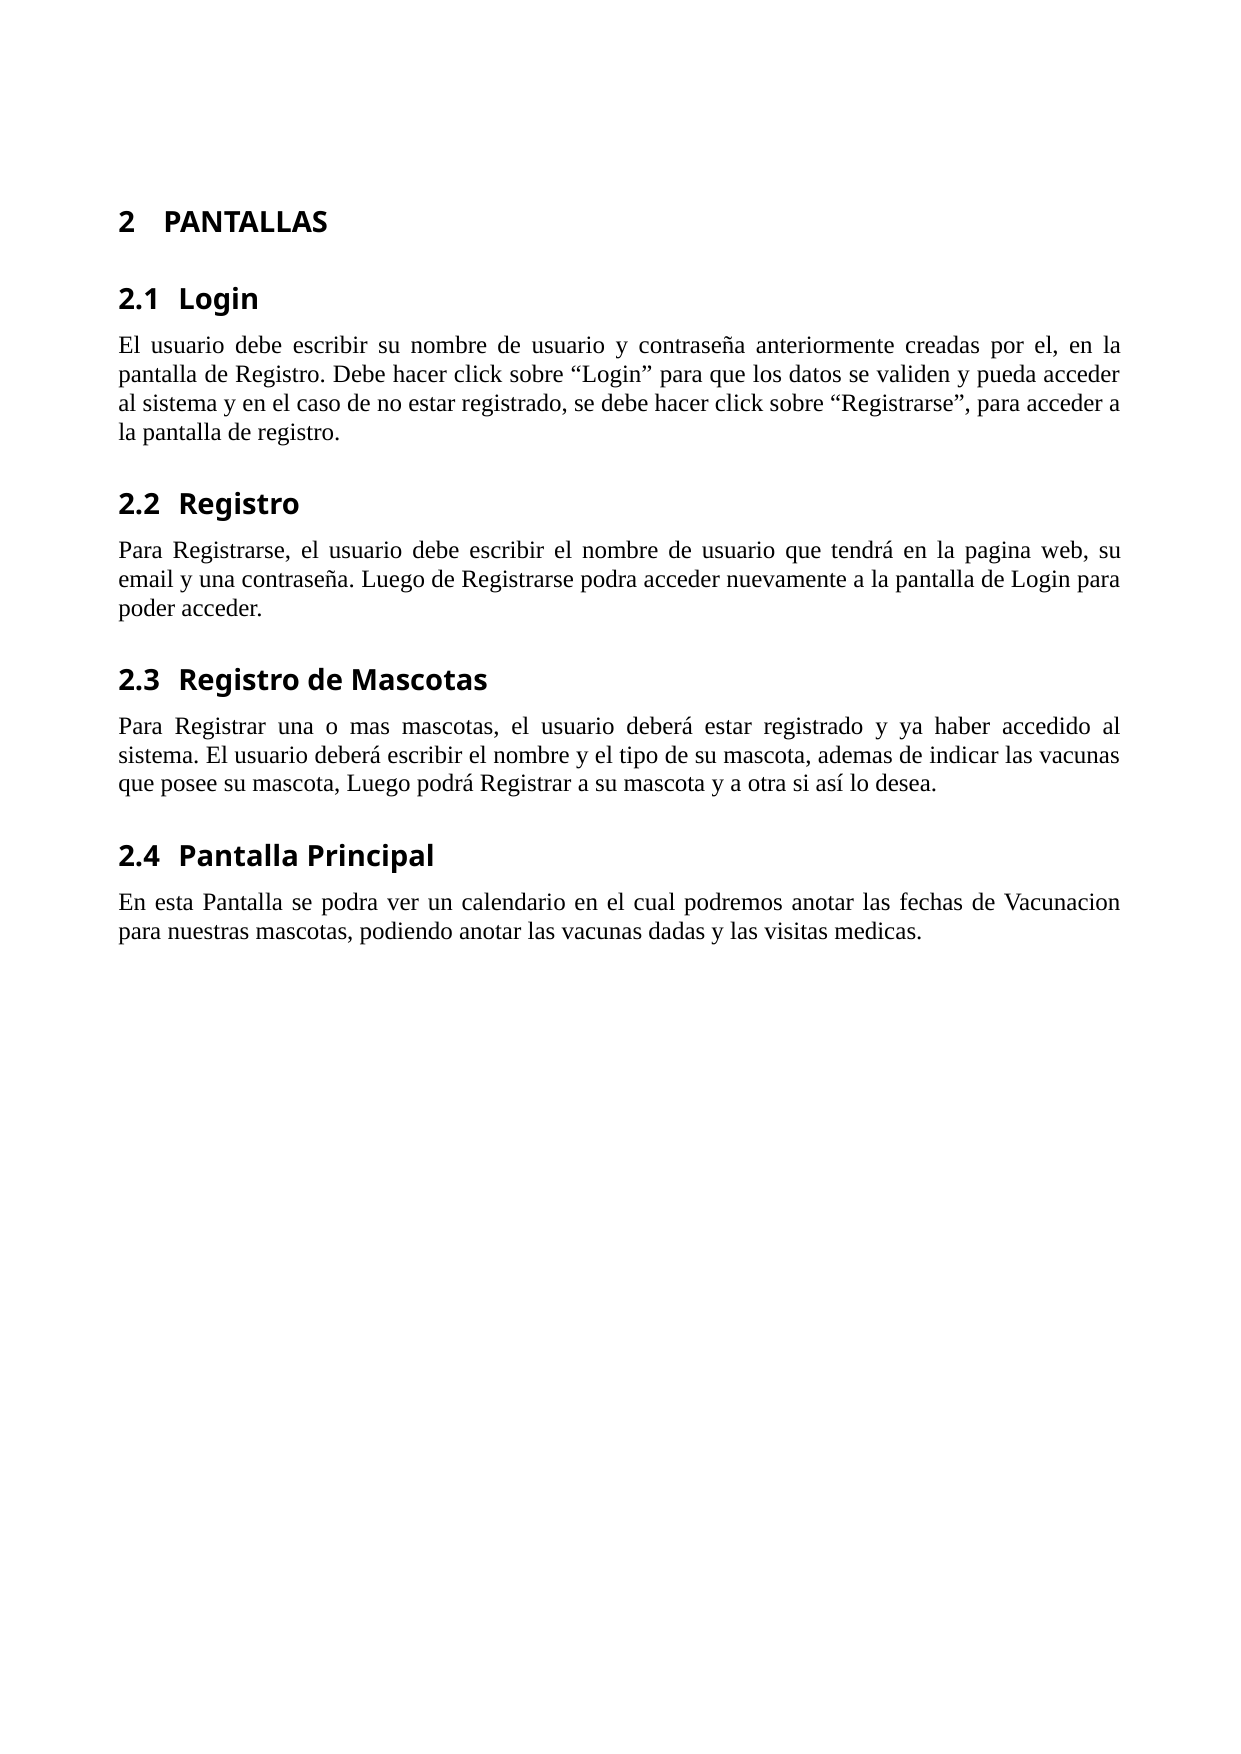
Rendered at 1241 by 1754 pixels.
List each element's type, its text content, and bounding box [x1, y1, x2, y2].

text En esta Pantalla se podra ver un calendario en el cual podremos anotar las fechas de Vacunacion para nuestras mascotas, podiendo anotar las vacunas dadas y las visitas medicas. [118, 887, 1122, 944]
subtitle Registro de Mascotas [118, 659, 1122, 698]
text Para Registrar una o mas mascotas, el usuario deberá estar registrado y ya haber accedido al sistema. El usuario deberá escribir el nombre y el tipo de su mascota, ademas de indicar las vacunas que posee su mascota, Luego podrá Registrar a su mascota y a otra si así lo desea. [118, 711, 1122, 797]
subtitle Registro [118, 483, 1122, 523]
subtitle PANTALLAS [118, 201, 1122, 241]
text El usuario debe escribir su nombre de usuario y contraseña anteriormente creadas por el, en la pantalla de Registro. Debe hacer click sobre “Login” para que los datos se validen y pueda acceder al sistema y en el caso de no estar registrado, se debe hacer click sobre “Registrarse”, para acceder a la pantalla de registro. [118, 330, 1122, 445]
subtitle Login [118, 278, 1122, 318]
subtitle Pantalla Principal [118, 835, 1122, 874]
text Para Registrarse, el usuario debe escribir el nombre de usuario que tendrá en la pagina web, su email y una contraseña. Luego de Registrarse podra acceder nuevamente a la pantalla de Login para poder acceder. [118, 535, 1122, 621]
